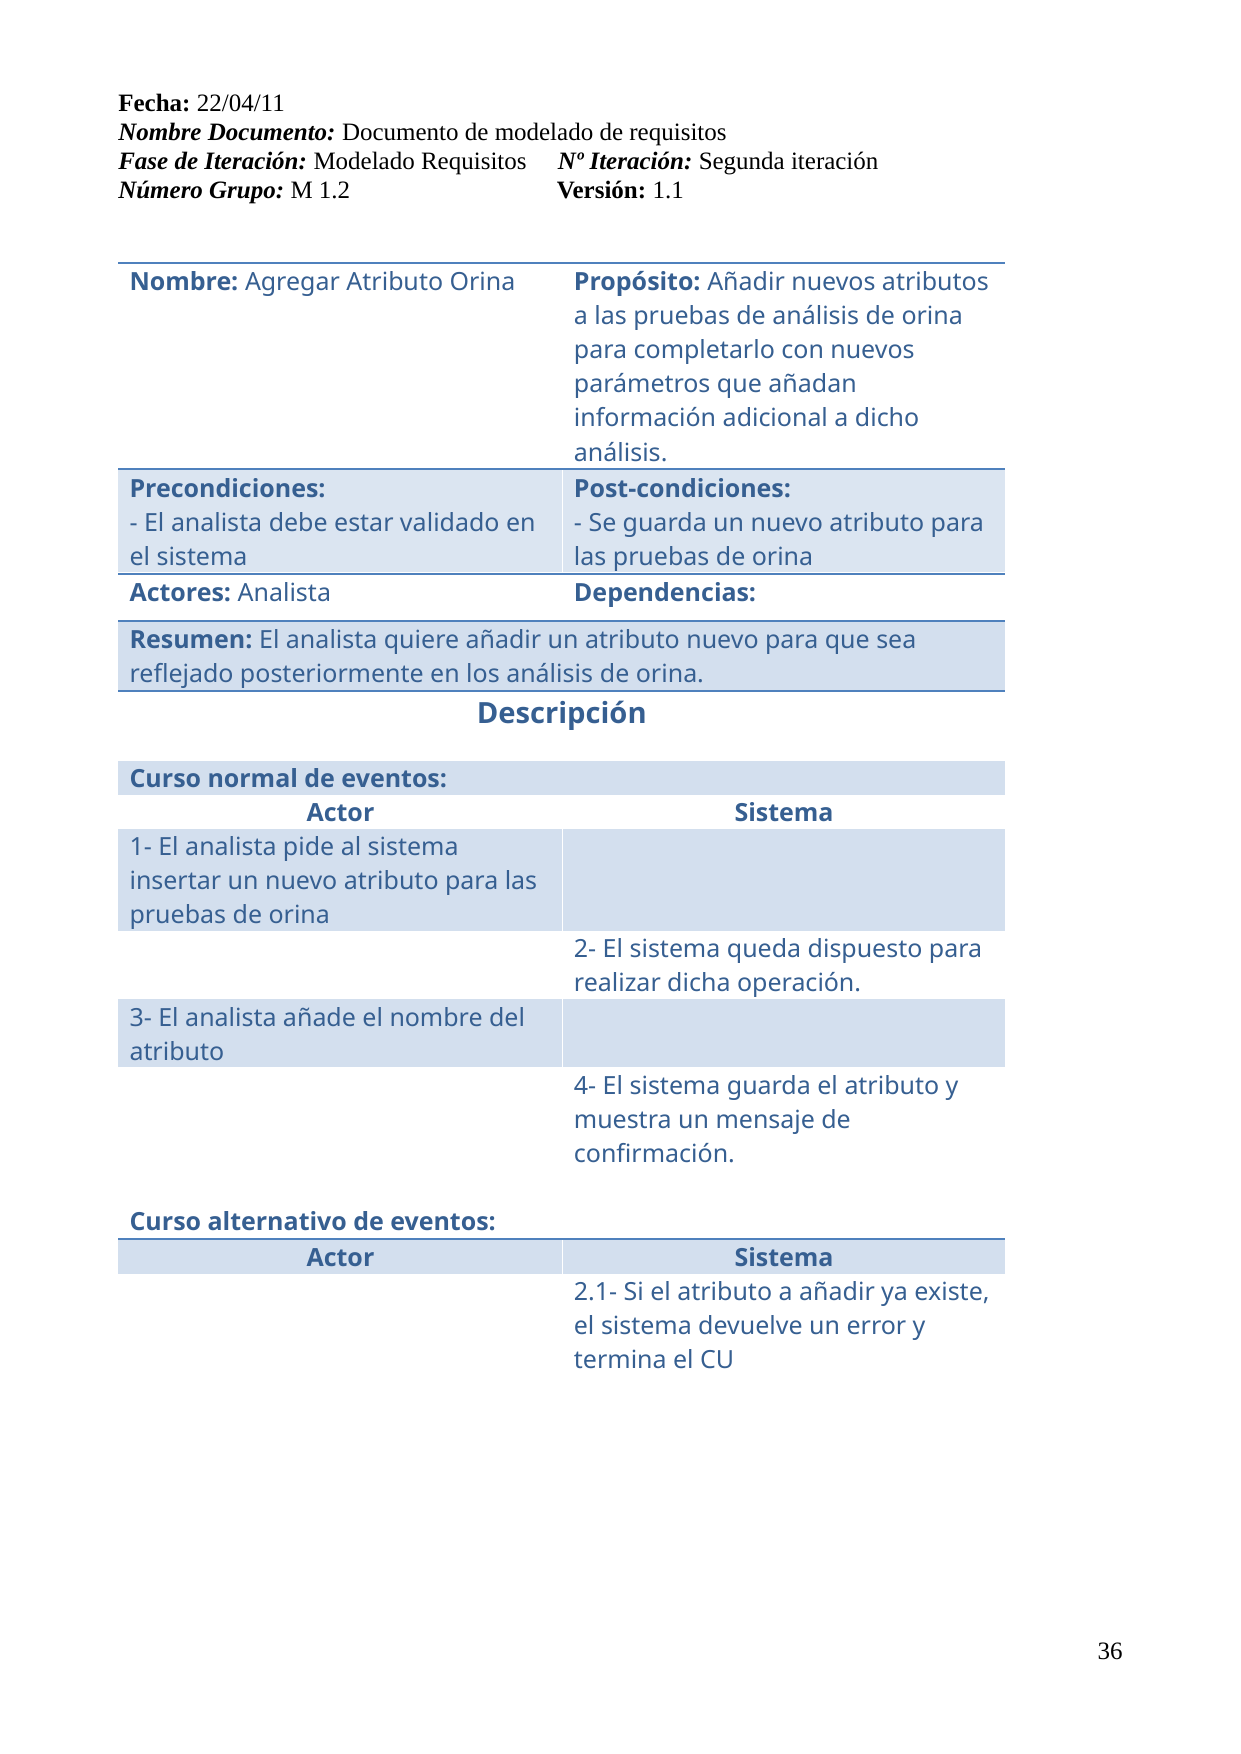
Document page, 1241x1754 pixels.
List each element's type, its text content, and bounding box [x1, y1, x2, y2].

table_cell Descripción [118, 692, 1005, 732]
table_cell 1- El analista pide al sistema insertar un nuevo atributo para las pruebas de orina [118, 829, 562, 931]
table_cell Curso alternativo de eventos: [118, 1170, 1005, 1238]
table_cell Sistema [563, 1240, 1005, 1274]
table_cell [118, 931, 562, 999]
table_cell 2- El sistema queda dispuesto para realizar dicha operación. [563, 931, 1005, 999]
table_header Propósito: Añadir nuevos atributos a las pruebas de análisis de orina para completarlo con nuevos parámetros que añadan información adicional a dicho análisis. [563, 264, 1005, 468]
table_cell [563, 829, 1005, 931]
table_cell Actores: Analista [118, 575, 562, 620]
table_cell Actor [118, 795, 562, 829]
table_cell Sistema [563, 795, 1005, 829]
table_cell Post-condiciones: - Se guarda un nuevo atributo para las pruebas de orina [563, 470, 1005, 572]
table_cell 3- El analista añade el nombre del atributo [118, 999, 562, 1067]
table_cell Actor [118, 1240, 562, 1274]
table_header Nombre: Agregar Atributo Orina [118, 264, 562, 468]
table_cell [118, 1067, 562, 1169]
table_cell [118, 1274, 562, 1410]
table_cell Resumen: El analista quiere añadir un atributo nuevo para que sea reflejado posteriormente en los análisis de orina. [118, 622, 1005, 690]
table_cell Precondiciones: - El analista debe estar validado en el sistema [118, 470, 562, 572]
table_header Curso normal de eventos: [118, 761, 1005, 795]
table_cell Dependencias: [563, 575, 1005, 620]
table_cell 2.1- Si el atributo a añadir ya existe, el sistema devuelve un error y termina el CU [563, 1274, 1005, 1410]
table_cell 4- El sistema guarda el atributo y muestra un mensaje de confirmación. [563, 1067, 1005, 1169]
table_cell [563, 999, 1005, 1067]
